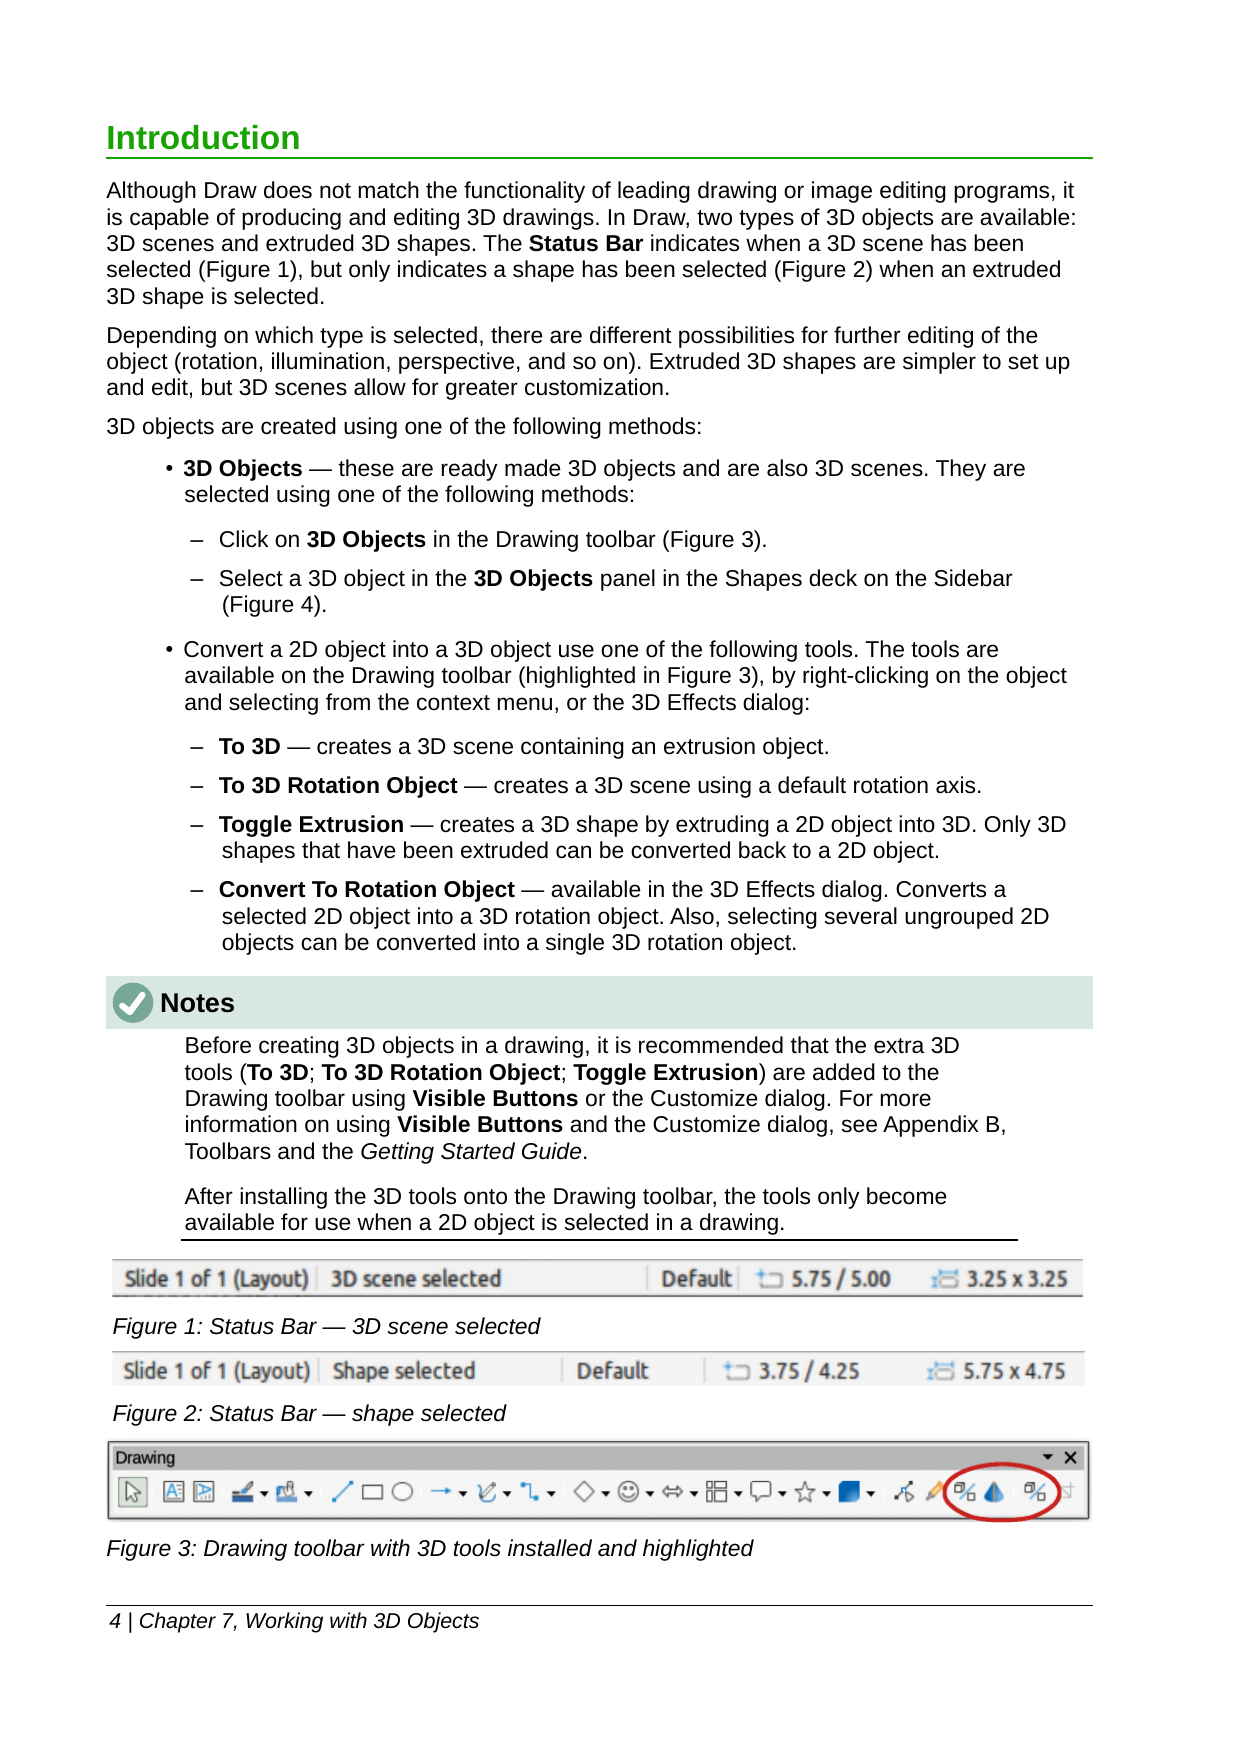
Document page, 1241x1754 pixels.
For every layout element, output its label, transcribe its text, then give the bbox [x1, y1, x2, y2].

list Select a 3D object in the 3D Objects panel in the Shapes deck on the Sidebar (Figure 4). [187, 562, 1093, 621]
subtitle Introduction [106, 118, 1093, 157]
text 3D objects are created using one of the following methods: [106, 413, 1093, 439]
text Although Draw does not match the functionality of leading drawing or image editing programs, it is capable of producing and editing 3D drawings. In Draw, two types of 3D objects are available: 3D scenes and extruded 3D shapes. The Status Bar indicates when a 3D scene has been selected (Figure 1), but only indicates a shape has been selected (Figure 2) when an extruded 3D shape is selected. [106, 177, 1093, 309]
list Toggle Extrusion — creates a 3D shape by extruding a 2D object into 3D. Only 3D shapes that have been extruded can be converted back to a 2D object. [187, 808, 1093, 864]
list Convert a 2D object into a 3D object use one of the following tools. The tools are available on the Drawing toolbar (highlighted in Figure 3), by right-clicking on the object and selecting from the context menu, or the 3D Effects dialog: [162, 633, 1093, 718]
text Figure 2: Status Bar — shape selected [112, 1400, 1087, 1426]
subtitle Notes [106, 976, 1093, 1029]
list To 3D — creates a 3D scene containing an extrusion object. [187, 730, 1093, 760]
picture [112, 1351, 1087, 1388]
list Convert To Rotation Object — available in the 3D Effects dialog. Converts a selected 2D object into a 3D rotation object. Also, selecting several ungrouped 2D objects can be converted into a single 3D rotation object. [187, 873, 1093, 958]
list To 3D Rotation Object — creates a 3D scene using a default rotation axis. [187, 769, 1093, 798]
list Click on 3D Objects in the Drawing toolbar (Figure 3). [187, 523, 1093, 552]
text Before creating 3D objects in a drawing, it is recommended that the extra 3D tools (To 3D; To 3D Rotation Object; Toggle Extrusion) are added to the Drawing toolbar using Visible Buttons or the Customize dialog. For more information on using Visible Buttons and the Customize dialog, see Appendix B, Toolbars and the Getting Started Guide. [181, 1029, 1018, 1164]
text After installing the 3D tools onto the Drawing toolbar, the tools only become available for use when a 2D object is selected in a drawing. [181, 1180, 1018, 1239]
list 3D Objects — these are ready made 3D objects and are also 3D scenes. They are selected using one of the following methods: [162, 452, 1093, 511]
picture [112, 1259, 1087, 1301]
text Depending on which type is selected, there are different possibilities for further editing of the object (rotation, illumination, perspective, and so on). Extruded 3D shapes are simpler to set up and edit, but 3D scenes allow for greater customization. [106, 322, 1093, 401]
text Figure 3: Drawing toolbar with 3D tools installed and highlighted [106, 1535, 1093, 1561]
text Figure 1: Status Bar — 3D scene selected [112, 1313, 1087, 1339]
picture [106, 1438, 1093, 1523]
